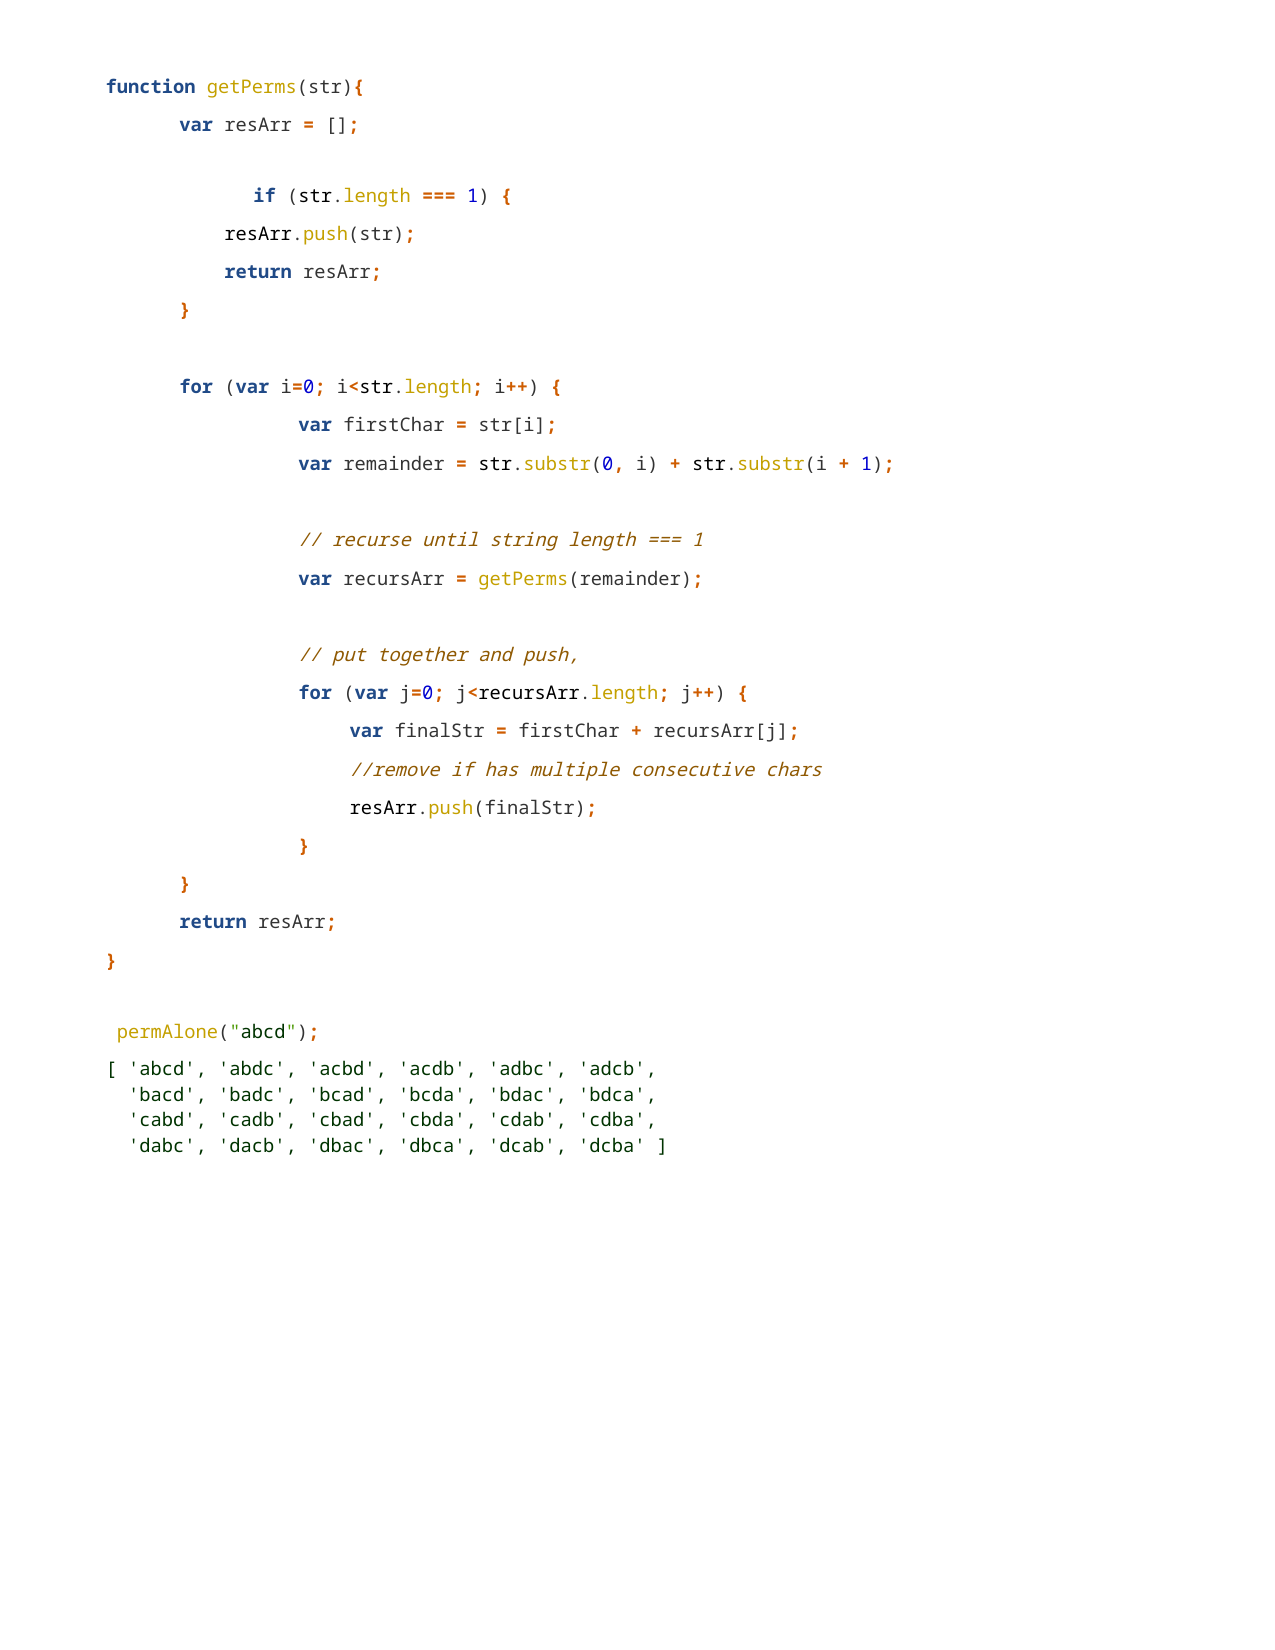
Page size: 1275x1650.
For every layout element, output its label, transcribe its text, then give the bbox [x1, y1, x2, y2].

text var firstChar = str[i]; [105, 412, 1243, 437]
text } [105, 947, 1243, 973]
text return resArr; [105, 258, 1243, 284]
text resArr.push(str); [105, 220, 1243, 246]
text 'dabc', 'dacb', 'dbac', 'dbca', 'dcab', 'dcba' ] [105, 1132, 1243, 1158]
text } [105, 297, 1243, 322]
text // recurse until string length === 1 [105, 527, 1243, 552]
text if (str.length === 1) { [105, 182, 1243, 207]
text return resArr; [105, 909, 1243, 934]
text var remainder = str.substr(0, i) + str.substr(i + 1); [105, 450, 1243, 476]
text } [105, 871, 1243, 896]
text for (var i=0; i<str.length; i++) { [105, 373, 1243, 399]
text var recursArr = getPerms(remainder); [105, 565, 1243, 590]
text resArr.push(finalStr); [105, 794, 1243, 820]
text for (var j=0; j<recursArr.length; j++) { [105, 679, 1243, 705]
text } [105, 832, 1243, 858]
text var resArr = []; [105, 112, 1243, 137]
text var finalStr = firstChar + recursArr[j]; [105, 718, 1243, 743]
text function getPerms(str){ [105, 73, 1243, 99]
text // put together and push, [105, 641, 1243, 667]
text //remove if has multiple consecutive chars [105, 756, 1243, 781]
text permAlone("abcd"); [105, 1018, 1243, 1044]
text 'cabd', 'cadb', 'cbad', 'cbda', 'cdab', 'cdba', [105, 1107, 1243, 1132]
text [ 'abcd', 'abdc', 'acbd', 'acdb', 'adbc', 'adcb', [105, 1056, 1243, 1081]
text 'bacd', 'badc', 'bcad', 'bcda', 'bdac', 'bdca', [105, 1081, 1243, 1107]
